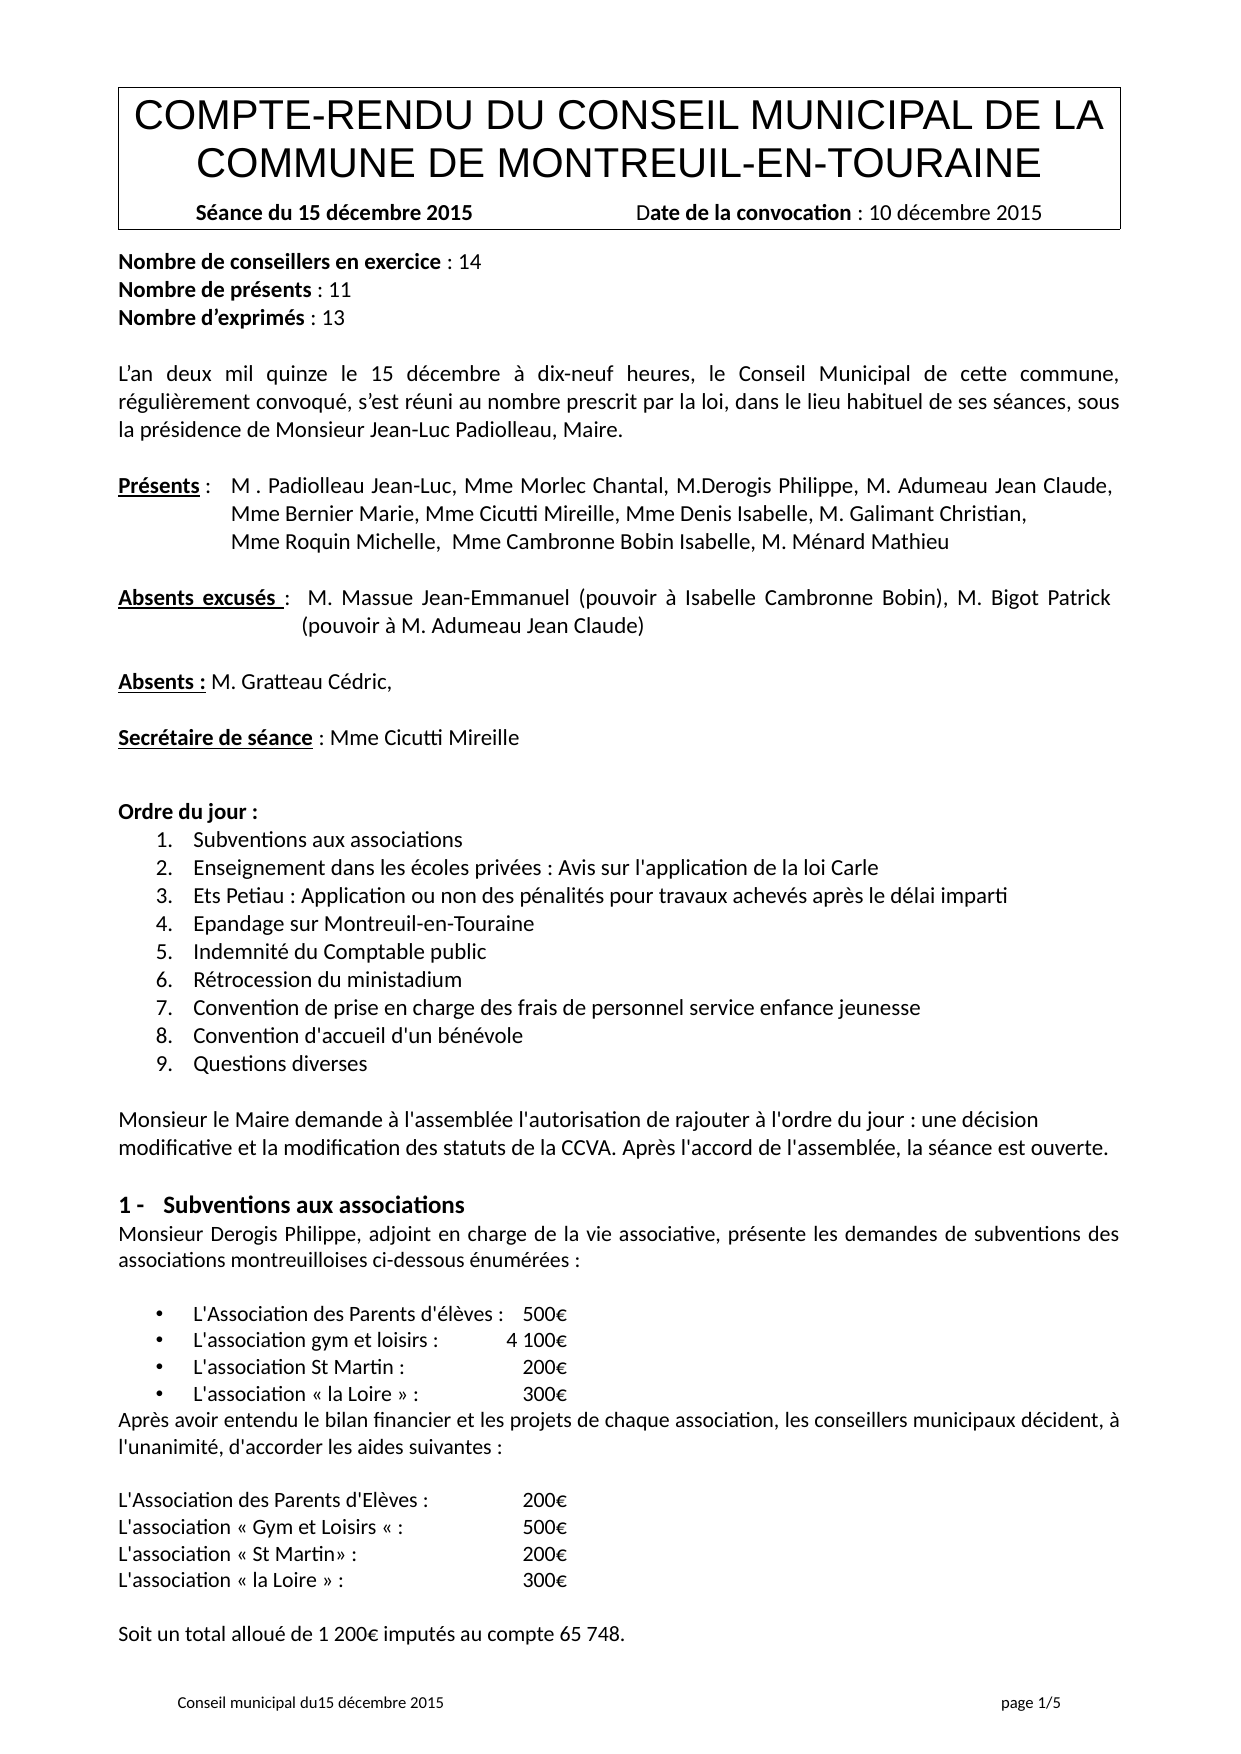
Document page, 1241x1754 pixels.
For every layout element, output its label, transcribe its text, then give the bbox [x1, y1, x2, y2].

text Nombre de présents : 11 [118, 275, 1120, 303]
text Séance du 15 décembre 2015 Date de la convocation : 10 décembre 2015 [119, 195, 1120, 229]
list Ets Petiau : Application ou non des pénalités pour travaux achevés après le délai imparti [156, 881, 1120, 909]
text Monsieur le Maire demande à l'assemblée l'autorisation de rajouter à l'ordre du jour : une décision modificative et la modification des statuts de la CCVA. Après l'accord de l'assemblée, la séance est ouverte. [118, 1105, 1120, 1161]
text L'association « la Loire » : 300€ [118, 1567, 1120, 1593]
text Présents : M . Padiolleau Jean-Luc, Mme Morlec Chantal, M.Derogis Philippe, M. Adumeau Jean Claude, Mme Bernier Marie, Mme Cicutti Mireille, Mme Denis Isabelle, M. Galimant Christian, [118, 471, 1120, 527]
text Absents excusés : M. Massue Jean-Emmanuel (pouvoir à Isabelle Cambronne Bobin), M. Bigot Patrick (pouvoir à M. Adumeau Jean Claude) [118, 583, 1120, 639]
text Absents : M. Gratteau Cédric, [118, 667, 1120, 695]
list L'association gym et loisirs : 4 100€ [156, 1327, 1120, 1353]
list Subventions aux associations [156, 825, 1120, 853]
list Convention de prise en charge des frais de personnel service enfance jeunesse [156, 993, 1120, 1021]
list L'association St Martin : 200€ [156, 1353, 1120, 1380]
text Nombre d’exprimés : 13 [118, 303, 1120, 331]
list Convention d'accueil d'un bénévole [156, 1021, 1120, 1049]
text Ordre du jour : [118, 797, 1120, 825]
list Indemnité du Comptable public [156, 937, 1120, 965]
text Nombre de conseillers en exercice : 14 [118, 247, 1120, 275]
list Epandage sur Montreuil-en-Touraine [156, 909, 1120, 937]
subtitle Subventions aux associations [118, 1189, 1120, 1220]
subtitle COMPTE-RENDU DU CONSEIL MUNICIPAL DE LA COMMUNE DE MONTREUIL-EN-TOURAINE [119, 88, 1120, 186]
text L'association « St Martin» : 200€ [118, 1540, 1120, 1567]
list Questions diverses [156, 1049, 1120, 1077]
text L'Association des Parents d'Elèves : 200€ [118, 1487, 1120, 1513]
text Après avoir entendu le bilan financier et les projets de chaque association, les conseillers municipaux décident, à l'unanimité, d'accorder les aides suivantes : [118, 1407, 1120, 1460]
list Enseignement dans les écoles privées : Avis sur l'application de la loi Carle [156, 853, 1120, 881]
text Secrétaire de séance : Mme Cicutti Mireille [118, 723, 1120, 751]
text L’an deux mil quinze le 15 décembre à dix-neuf heures, le Conseil Municipal de cette commune, régulièrement convoqué, s’est réuni au nombre prescrit par la loi, dans le lieu habituel de ses séances, sous la présidence de Monsieur Jean-Luc Padiolleau, Maire. [118, 359, 1120, 443]
text Soit un total alloué de 1 200€ imputés au compte 65 748. [118, 1620, 1120, 1647]
text Mme Roquin Michelle, Mme Cambronne Bobin Isabelle, M. Ménard Mathieu [118, 527, 1120, 555]
list L'Association des Parents d'élèves : 500€ [156, 1300, 1120, 1327]
list L'association « la Loire » : 300€ [156, 1380, 1120, 1407]
text Monsieur Derogis Philippe, adjoint en charge de la vie associative, présente les demandes de subventions des associations montreuilloises ci-dessous énumérées : [118, 1220, 1120, 1273]
list Rétrocession du ministadium [156, 965, 1120, 993]
text L'association « Gym et Loisirs « : 500€ [118, 1513, 1120, 1540]
